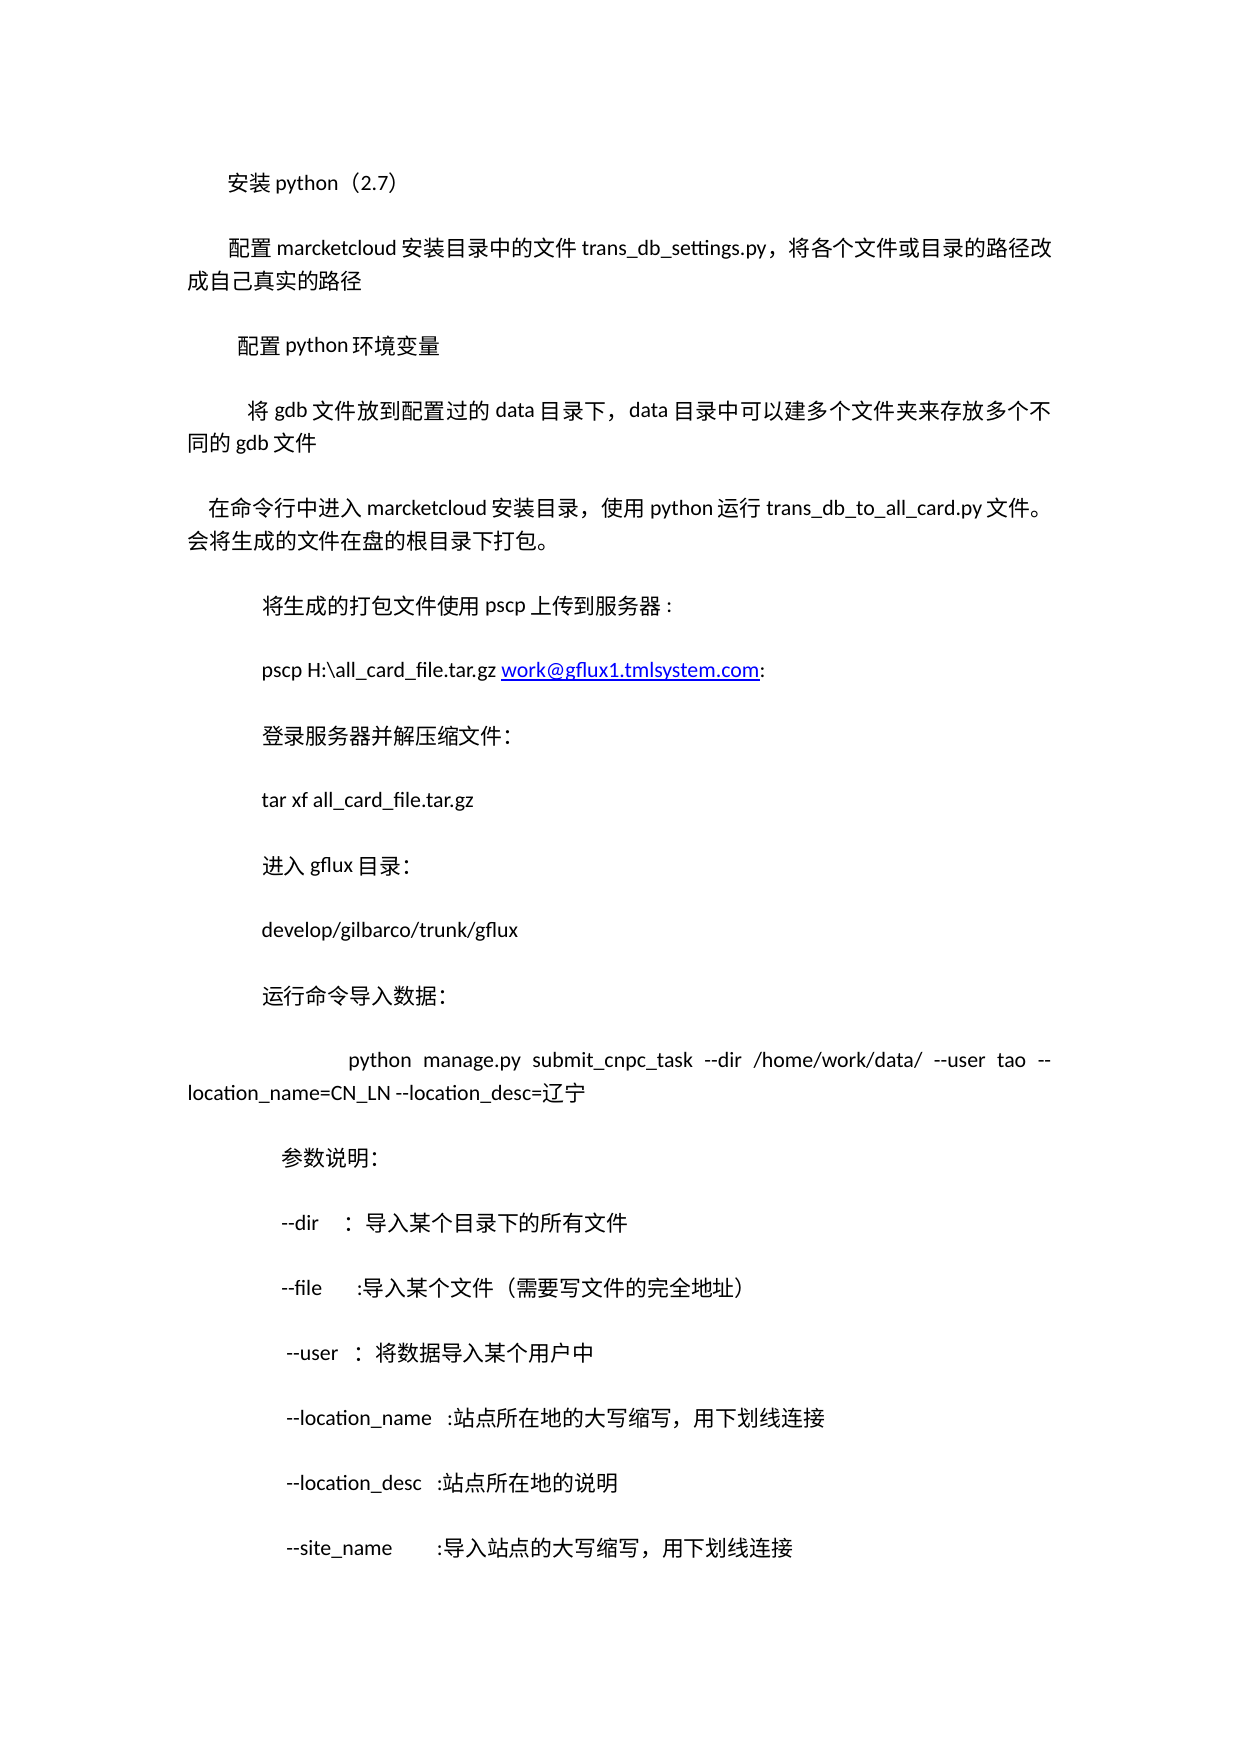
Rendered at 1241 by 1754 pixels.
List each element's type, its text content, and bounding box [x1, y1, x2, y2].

text 配置python环境变量 [187, 324, 1053, 357]
text pscp H:\all_card_file.tar.gz work@gflux1.tmlsystem.com: [187, 649, 1053, 682]
text 将生成的打包文件使用pscp上传到服务器 : [187, 584, 1053, 617]
text --location_name :站点所在地的大写缩写，用下划线连接 [187, 1397, 1053, 1429]
text tar xf all_card_file.tar.gz [187, 779, 1053, 812]
text 运行命令导入数据： [187, 974, 1053, 1007]
text 配置marcketcloud安装目录中的文件trans_db_settings.py，将各个文件或目录的路径改成自己真实的路径 [187, 227, 1053, 292]
text 在命令行中进入marcketcloud安装目录，使用python运行trans_db_to_all_card.py文件。会将生成的文件在盘的根目录下打包。 [187, 487, 1053, 552]
text 进入gflux目录： [187, 844, 1053, 877]
text 安装python（2.7） [187, 162, 1053, 194]
text --dir ：导入某个目录下的所有文件 [187, 1202, 1053, 1234]
text --file :导入某个文件（需要写文件的完全地址） [187, 1267, 1053, 1299]
text --location_desc :站点所在地的说明 [187, 1462, 1053, 1494]
text 登录服务器并解压缩文件： [187, 714, 1053, 747]
text develop/gilbarco/trunk/gflux [187, 909, 1053, 942]
text --user ：将数据导入某个用户中 [187, 1332, 1053, 1364]
text 参数说明： [187, 1137, 1053, 1169]
text python manage.py submit_cnpc_task --dir /home/work/data/ --user tao --location_name=CN_LN --location_desc=辽宁 [187, 1039, 1053, 1104]
text 将gdb文件放到配置过的data目录下，data目录中可以建多个文件夹来存放多个不同的gdb文件 [187, 389, 1053, 454]
text --site_name :导入站点的大写缩写，用下划线连接 [187, 1527, 1053, 1559]
